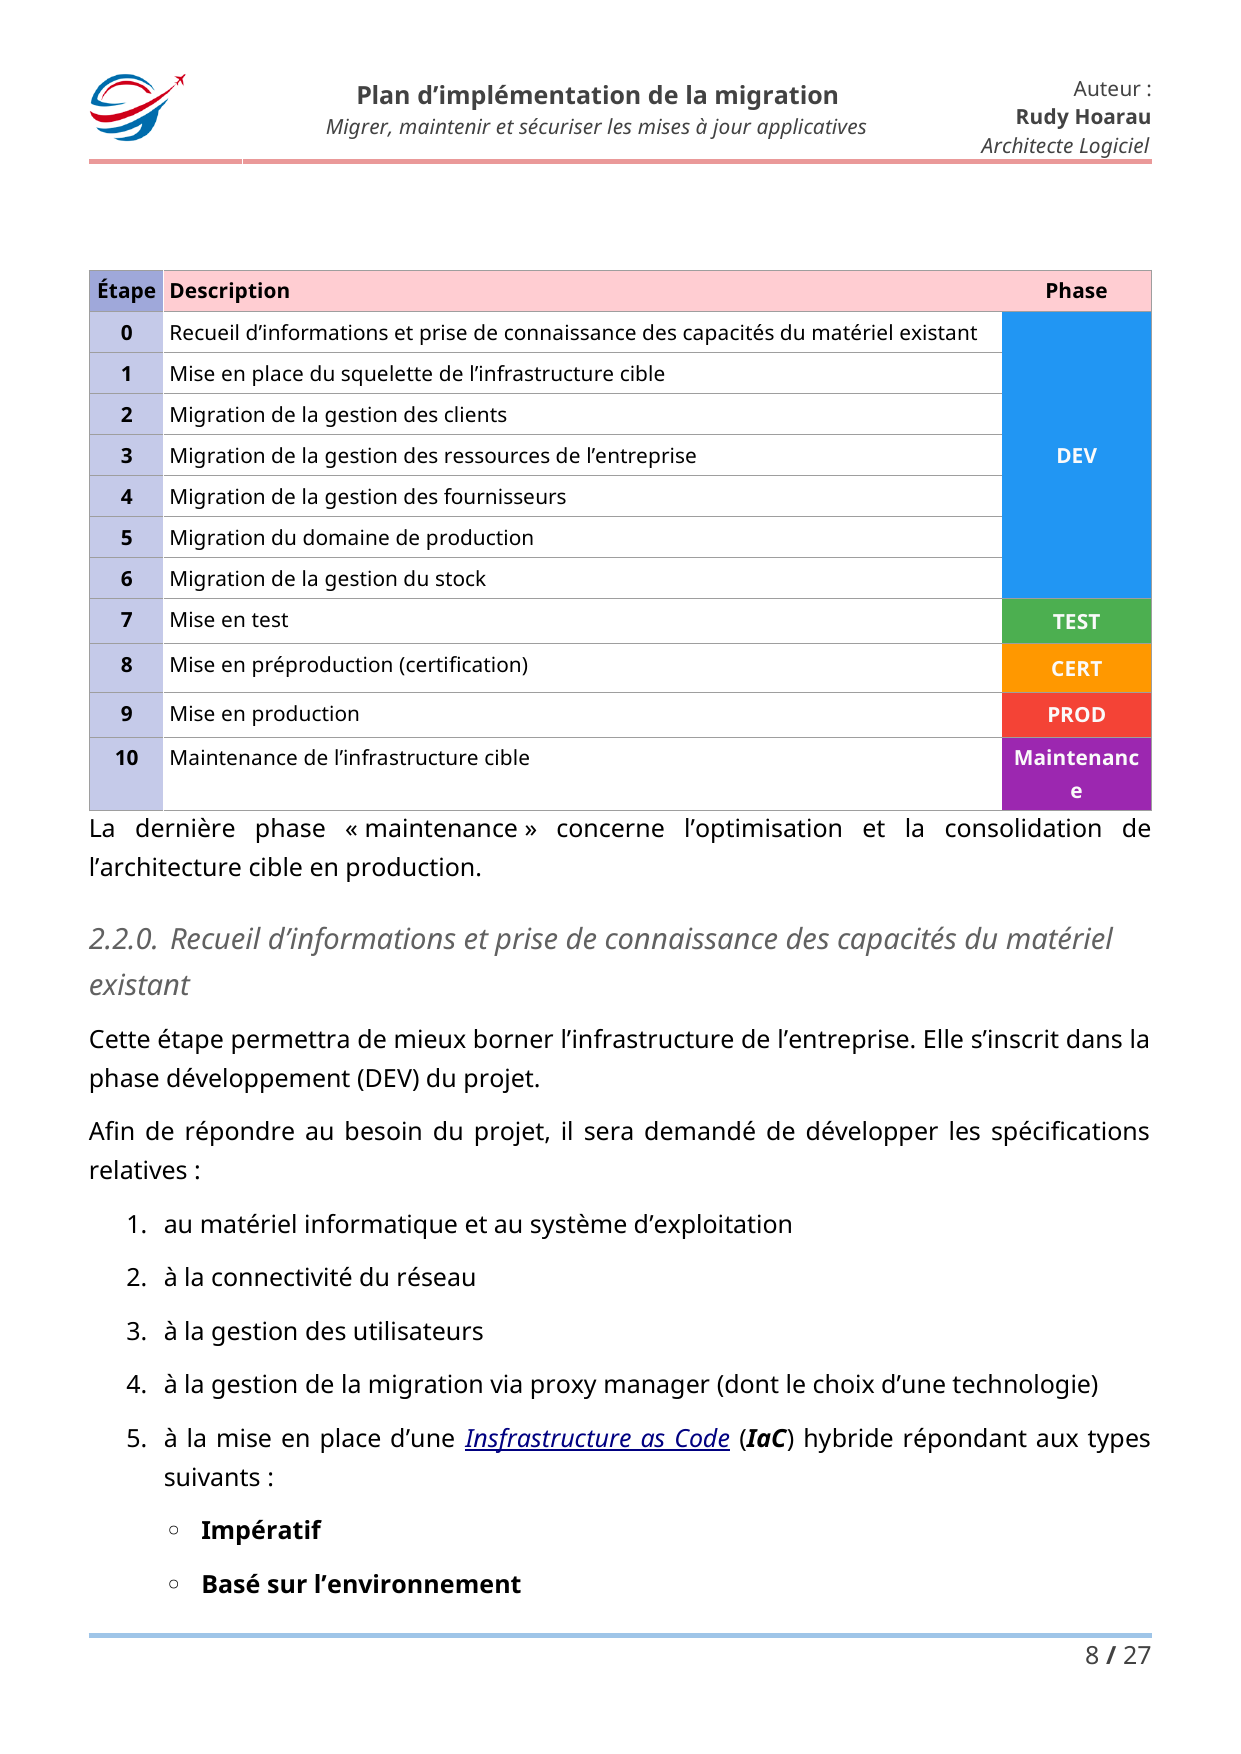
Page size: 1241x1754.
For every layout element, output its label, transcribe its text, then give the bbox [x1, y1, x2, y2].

table_cell 3 [90, 435, 163, 475]
text Cette étape permettra de mieux borner l’infrastructure de l’entreprise. Elle s’inscrit dans la phase développement (DEV) du projet. [88, 1022, 1152, 1094]
table_cell Maintenance [1002, 738, 1151, 810]
table_header Phase [1002, 271, 1151, 311]
table_cell Migration de la gestion des ressources de l’entreprise [164, 435, 1002, 475]
table_cell CERT [1002, 644, 1151, 692]
text La dernière phase « maintenance » concerne l’optimisation et la consolidation de l’architecture cible en production. [88, 811, 1152, 884]
table_cell 5 [90, 517, 163, 557]
table_cell 9 [90, 693, 163, 737]
table_cell Migration du domaine de production [164, 517, 1002, 557]
subtitle 2.2.0. Recueil d’informations et prise de connaissance des capacités du matériel existant [88, 918, 1152, 1003]
table_cell Migration de la gestion des fournisseurs [164, 476, 1002, 516]
table_cell Mise en préproduction (certification) [164, 644, 1002, 692]
table_cell Mise en test [164, 599, 1002, 643]
table_cell Maintenance de l’infrastructure cible [164, 738, 1002, 810]
table_header Description [164, 271, 1002, 311]
table_cell 10 [90, 738, 163, 810]
table_cell Migration de la gestion des clients [164, 394, 1002, 434]
list à la mise en place d’une Insfrastructure as Code (IaC) hybride répondant aux types suivants : [126, 1421, 1152, 1494]
table_cell 4 [90, 476, 163, 516]
list à la gestion de la migration via proxy manager (dont le choix d’une technologie) [126, 1367, 1152, 1401]
table_cell DEV [1002, 312, 1151, 598]
table_cell 1 [90, 353, 163, 393]
picture [88, 70, 188, 148]
list Basé sur l’environnement [163, 1567, 1152, 1601]
text Afin de répondre au besoin du projet, il sera demandé de développer les spécifications relatives : [88, 1114, 1152, 1187]
table_cell 6 [90, 558, 163, 598]
table_cell Mise en place du squelette de l’infrastructure cible [164, 353, 1002, 393]
list à la gestion des utilisateurs [126, 1314, 1152, 1348]
list Impératif [163, 1513, 1152, 1547]
table_cell 2 [90, 394, 163, 434]
table_cell Recueil d’informations et prise de connaissance des capacités du matériel existant [164, 312, 1002, 352]
list à la connectivité du réseau [126, 1260, 1152, 1294]
table_cell 7 [90, 599, 163, 643]
table_cell 0 [90, 312, 163, 352]
table_cell 8 [90, 644, 163, 692]
table_cell Mise en production [164, 693, 1002, 737]
table_cell Migration de la gestion du stock [164, 558, 1002, 598]
list au matériel informatique et au système d’exploitation [126, 1207, 1152, 1241]
table_cell TEST [1002, 599, 1151, 643]
table_header Étape [90, 271, 163, 311]
table_cell PROD [1002, 693, 1151, 737]
